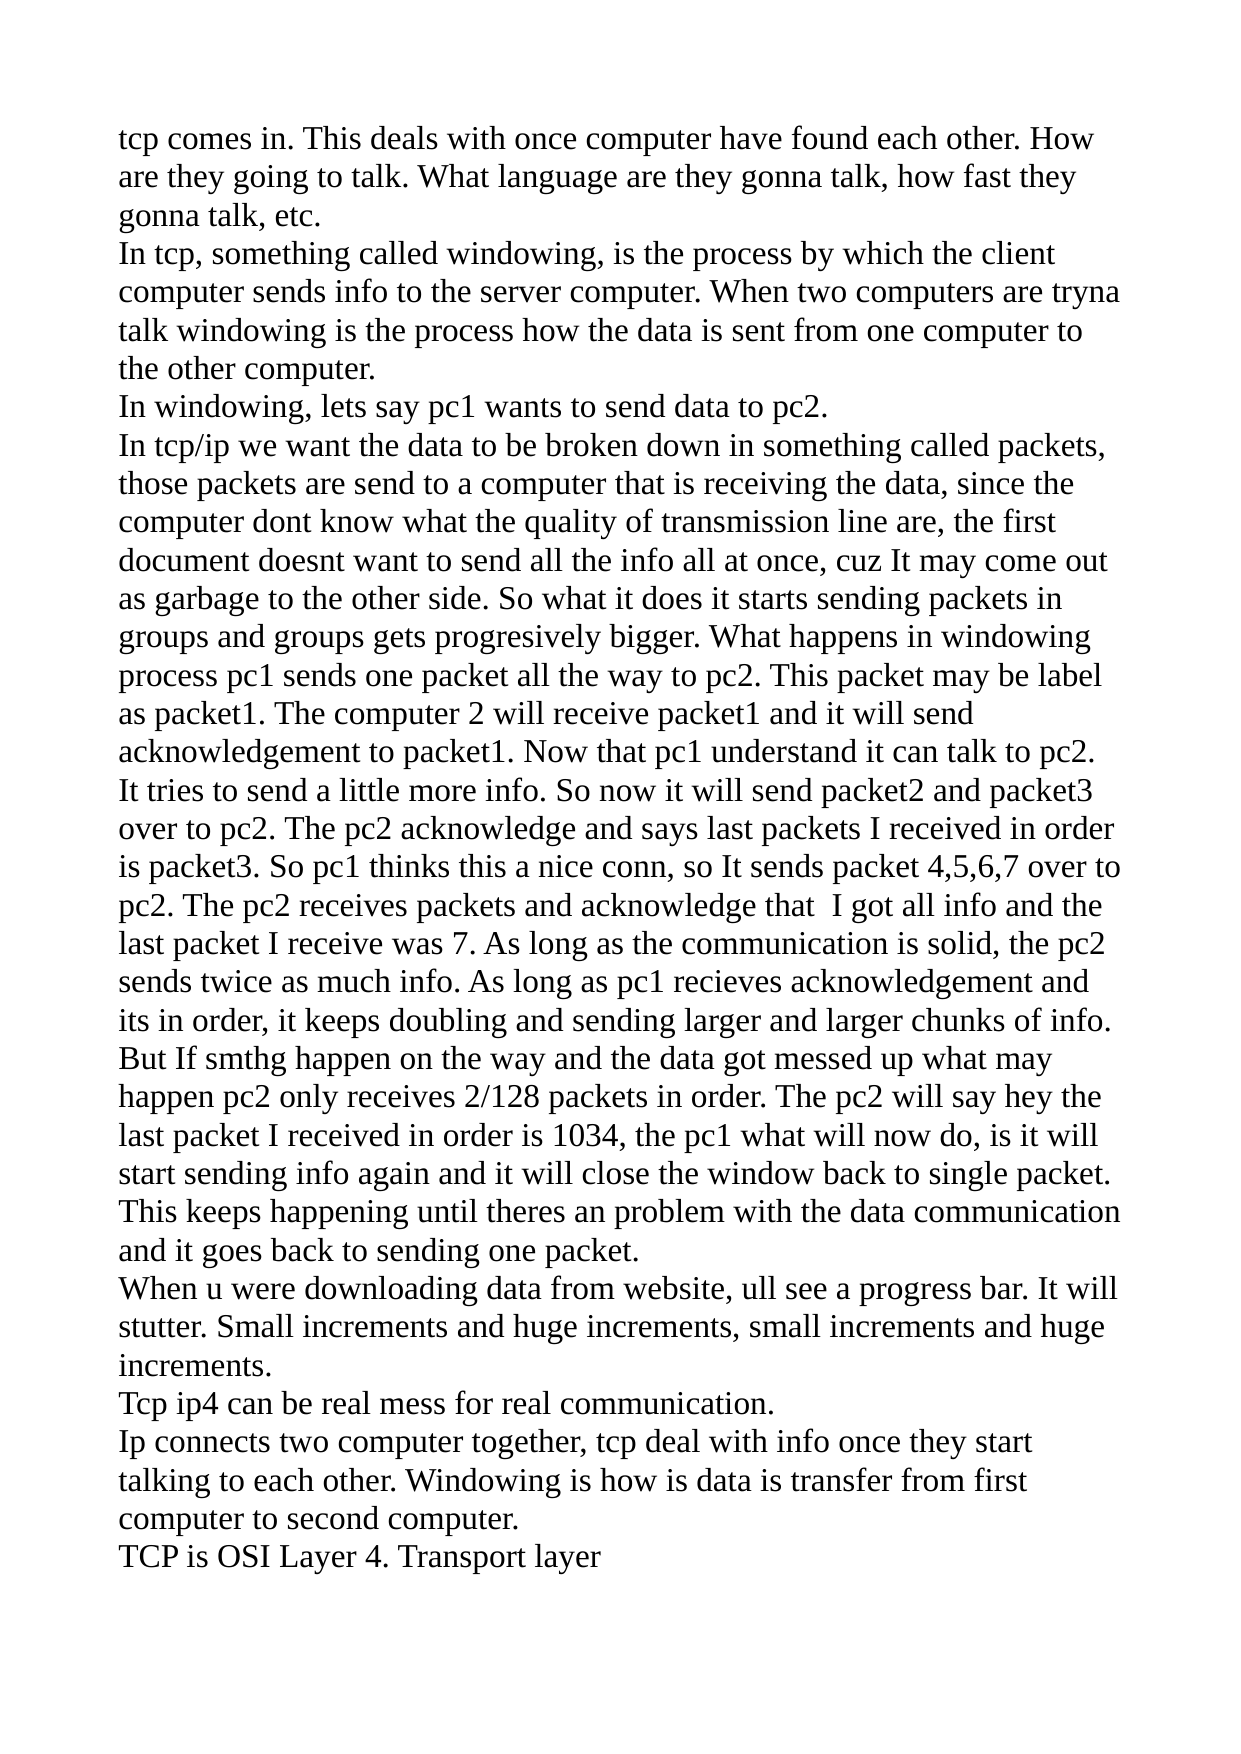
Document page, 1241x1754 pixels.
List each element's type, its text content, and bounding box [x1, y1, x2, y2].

text But If smthg happen on the way and the data got messed up what may happen pc2 only receives 2/128 packets in order. The pc2 will say hey the last packet I received in order is 1034, the pc1 what will now do, is it will start sending info again and it will close the window back to single packet. [118, 1038, 1122, 1191]
text TCP is OSI Layer 4. Transport layer [118, 1536, 1122, 1575]
text In tcp/ip we want the data to be broken down in something called packets, [118, 425, 1122, 463]
text This keeps happening until theres an problem with the data communication and it goes back to sending one packet. [118, 1191, 1122, 1268]
text those packets are send to a computer that is receiving the data, since the computer dont know what the quality of transmission line are, the first document doesnt want to send all the info all at once, cuz It may come out as garbage to the other side. So what it does it starts sending packets in groups and groups gets progresively bigger. What happens in windowing process pc1 sends one packet all the way to pc2. This packet may be label as packet1. The computer 2 will receive packet1 and it will send acknowledgement to packet1. Now that pc1 understand it can talk to pc2. It tries to send a little more info. So now it will send packet2 and packet3 over to pc2. The pc2 acknowledge and says last packets I received in order is packet3. So pc1 thinks this a nice conn, so It sends packet 4,5,6,7 over to pc2. The pc2 receives packets and acknowledge that I got all info and the last packet I receive was 7. As long as the communication is solid, the pc2 sends twice as much info. As long as pc1 recieves acknowledgement and its in order, it keeps doubling and sending larger and larger chunks of info. [118, 463, 1122, 1038]
text In tcp, something called windowing, is the process by which the client computer sends info to the server computer. When two computers are tryna talk windowing is the process how the data is sent from one computer to the other computer. [118, 233, 1122, 386]
text In windowing, lets say pc1 wants to send data to pc2. [118, 386, 1122, 425]
text When u were downloading data from website, ull see a progress bar. It will stutter. Small increments and huge increments, small increments and huge increments. [118, 1268, 1122, 1383]
text Tcp ip4 can be real mess for real communication. [118, 1383, 1122, 1421]
text tcp comes in. This deals with once computer have found each other. How are they going to talk. What language are they gonna talk, how fast they gonna talk, etc. [118, 118, 1122, 233]
text Ip connects two computer together, tcp deal with info once they start talking to each other. Windowing is how is data is transfer from first computer to second computer. [118, 1421, 1122, 1536]
